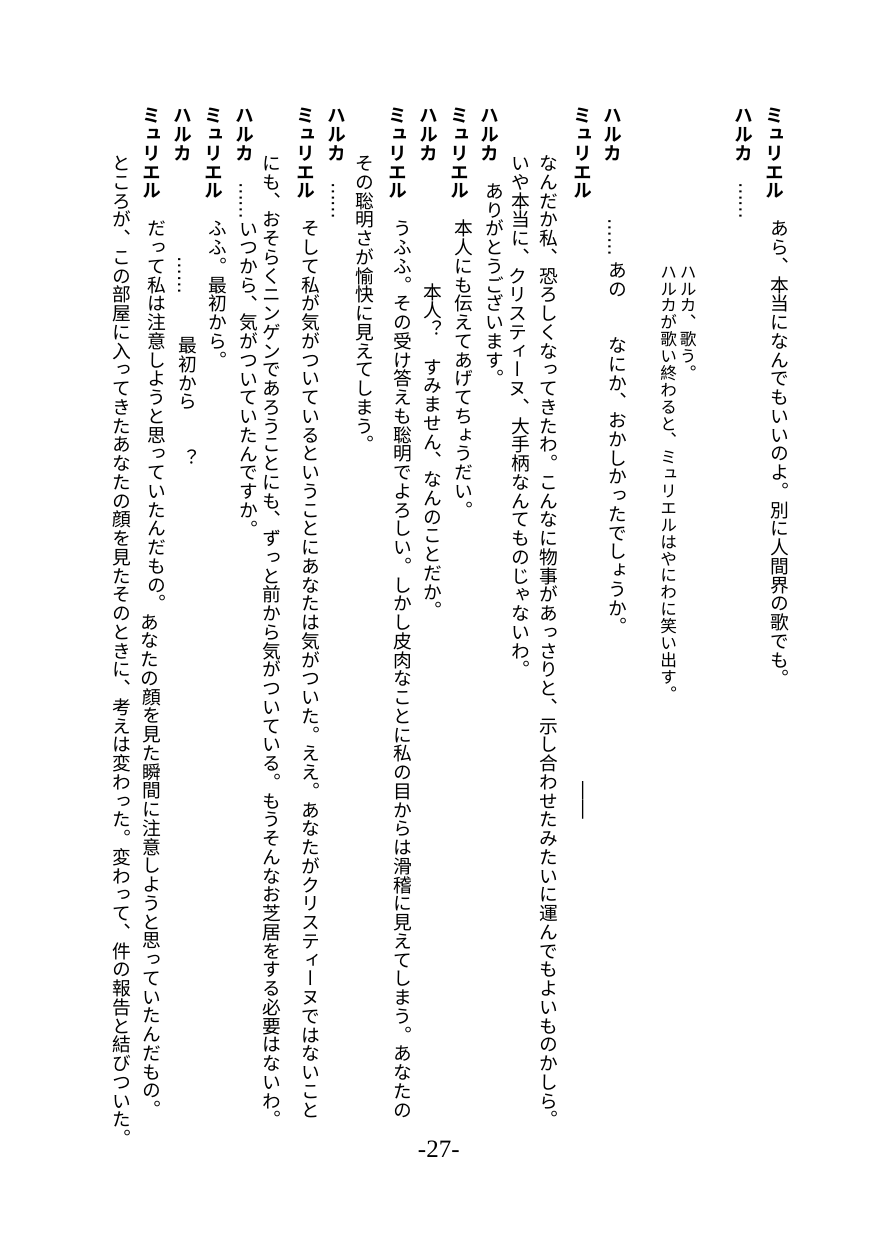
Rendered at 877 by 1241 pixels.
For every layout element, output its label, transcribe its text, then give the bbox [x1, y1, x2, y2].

text ミュリエル 本人にも伝えてあげてちょうだい。 [442, 106, 473, 1134]
text ハルカ あの……なにか、おかしかったでしょうか。 [596, 106, 627, 1134]
text ミュリエル ふふ。最初から。 [197, 106, 227, 1134]
text ハルカが歌い終わると、ミュリエルはやにわに笑い出す。 [657, 239, 677, 1134]
text ハルカ、歌う。 [677, 239, 696, 1134]
text ハルカ 本人？ すみません、なんのことだか。 [412, 106, 442, 1134]
text ハルカ ありがとうございます。 [473, 106, 504, 1134]
text ミュリエル だって私は注意しようと思っていたんだもの。あなたの顔を見た瞬間に注意しようと思っていたんだもの。ところが、この部屋に入ってきたあなたの顔を見たそのときに、考えは変わった。変わって、件の報告と結びついた。 [104, 106, 166, 1134]
text ミュリエル そして私が気がついているということにあなたは気がついた。ええ。あなたがクリスティーヌではないことにも、おそらくニンゲンであろうことにも、ずっと前から気がついている。もうそんなお芝居をする必要はないわ。 [258, 106, 319, 1134]
text ミュリエル あら、本当になんでもいいのよ。別に人間界の歌でも。 [758, 106, 788, 1134]
text ハルカ 最初から……？ [166, 106, 197, 1134]
text ハルカ …… [319, 106, 350, 1134]
text ミュリエル ふふふふ。いえ、そんな。おかしいことなんてないのよ。ほほほほ――なるほど、なるほど、なるほど！ なんだか私、恐ろしくなってきたわ。こんなに物事があっさりと、示し合わせたみたいに運んでもよいものかしら。いや本当に、クリスティーヌ、大手柄なんてものじゃないわ。 [504, 106, 596, 1134]
text ミュリエル うふふ。その受け答えも聡明でよろしい。しかし皮肉なことに私の目からは滑稽に見えてしまう。あなたのその聡明さが愉快に見えてしまう。 [350, 106, 412, 1134]
text ハルカ …… [727, 106, 758, 1134]
text ハルカ ……いつから、気がついていたんですか。 [227, 106, 258, 1134]
